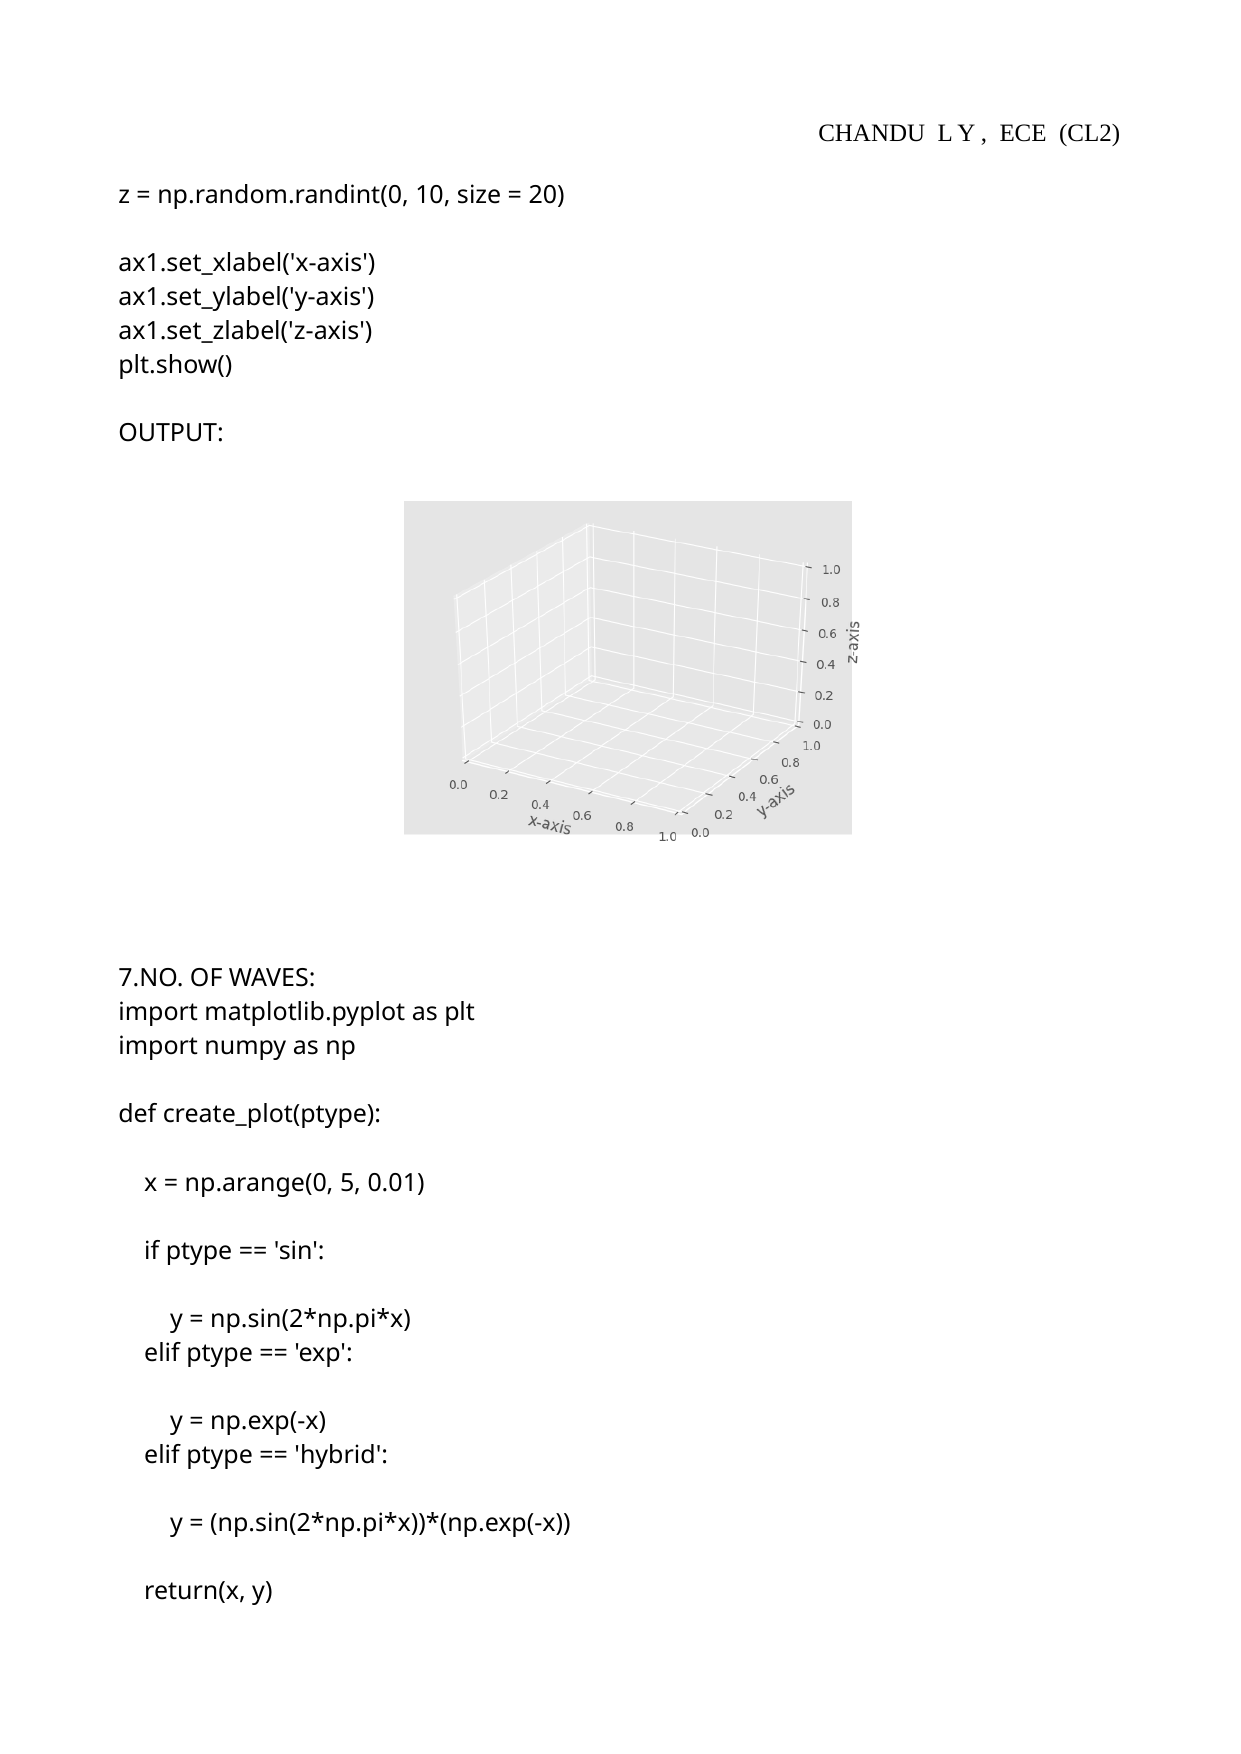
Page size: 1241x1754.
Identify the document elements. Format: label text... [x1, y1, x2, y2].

text y = np.sin(2*np.pi*x) [118, 1300, 1122, 1334]
text ax1.set_ylabel('y-axis') [118, 278, 1122, 313]
text plt.show() [118, 347, 1122, 381]
text OUTPUT: [118, 415, 1122, 449]
text y = np.exp(-x) [118, 1403, 1122, 1437]
text 7.NO. OF WAVES: [118, 960, 1122, 994]
text ax1.set_xlabel('x-axis') [118, 244, 1122, 278]
text return(x, y) [118, 1573, 1122, 1607]
text import numpy as np [118, 1028, 1122, 1062]
text ax1.set_zlabel('z-axis') [118, 313, 1122, 347]
text x = np.arange(0, 5, 0.01) [118, 1164, 1122, 1198]
picture [331, 448, 909, 882]
text elif ptype == 'hybrid': [118, 1437, 1122, 1471]
text elif ptype == 'exp': [118, 1334, 1122, 1368]
text y = (np.sin(2*np.pi*x))*(np.exp(-x)) [118, 1505, 1122, 1539]
text def create_plot(ptype): [118, 1096, 1122, 1130]
text import matplotlib.pyplot as plt [118, 994, 1122, 1028]
text z = np.random.randint(0, 10, size = 20) [118, 176, 1122, 210]
text if ptype == 'sin': [118, 1232, 1122, 1266]
